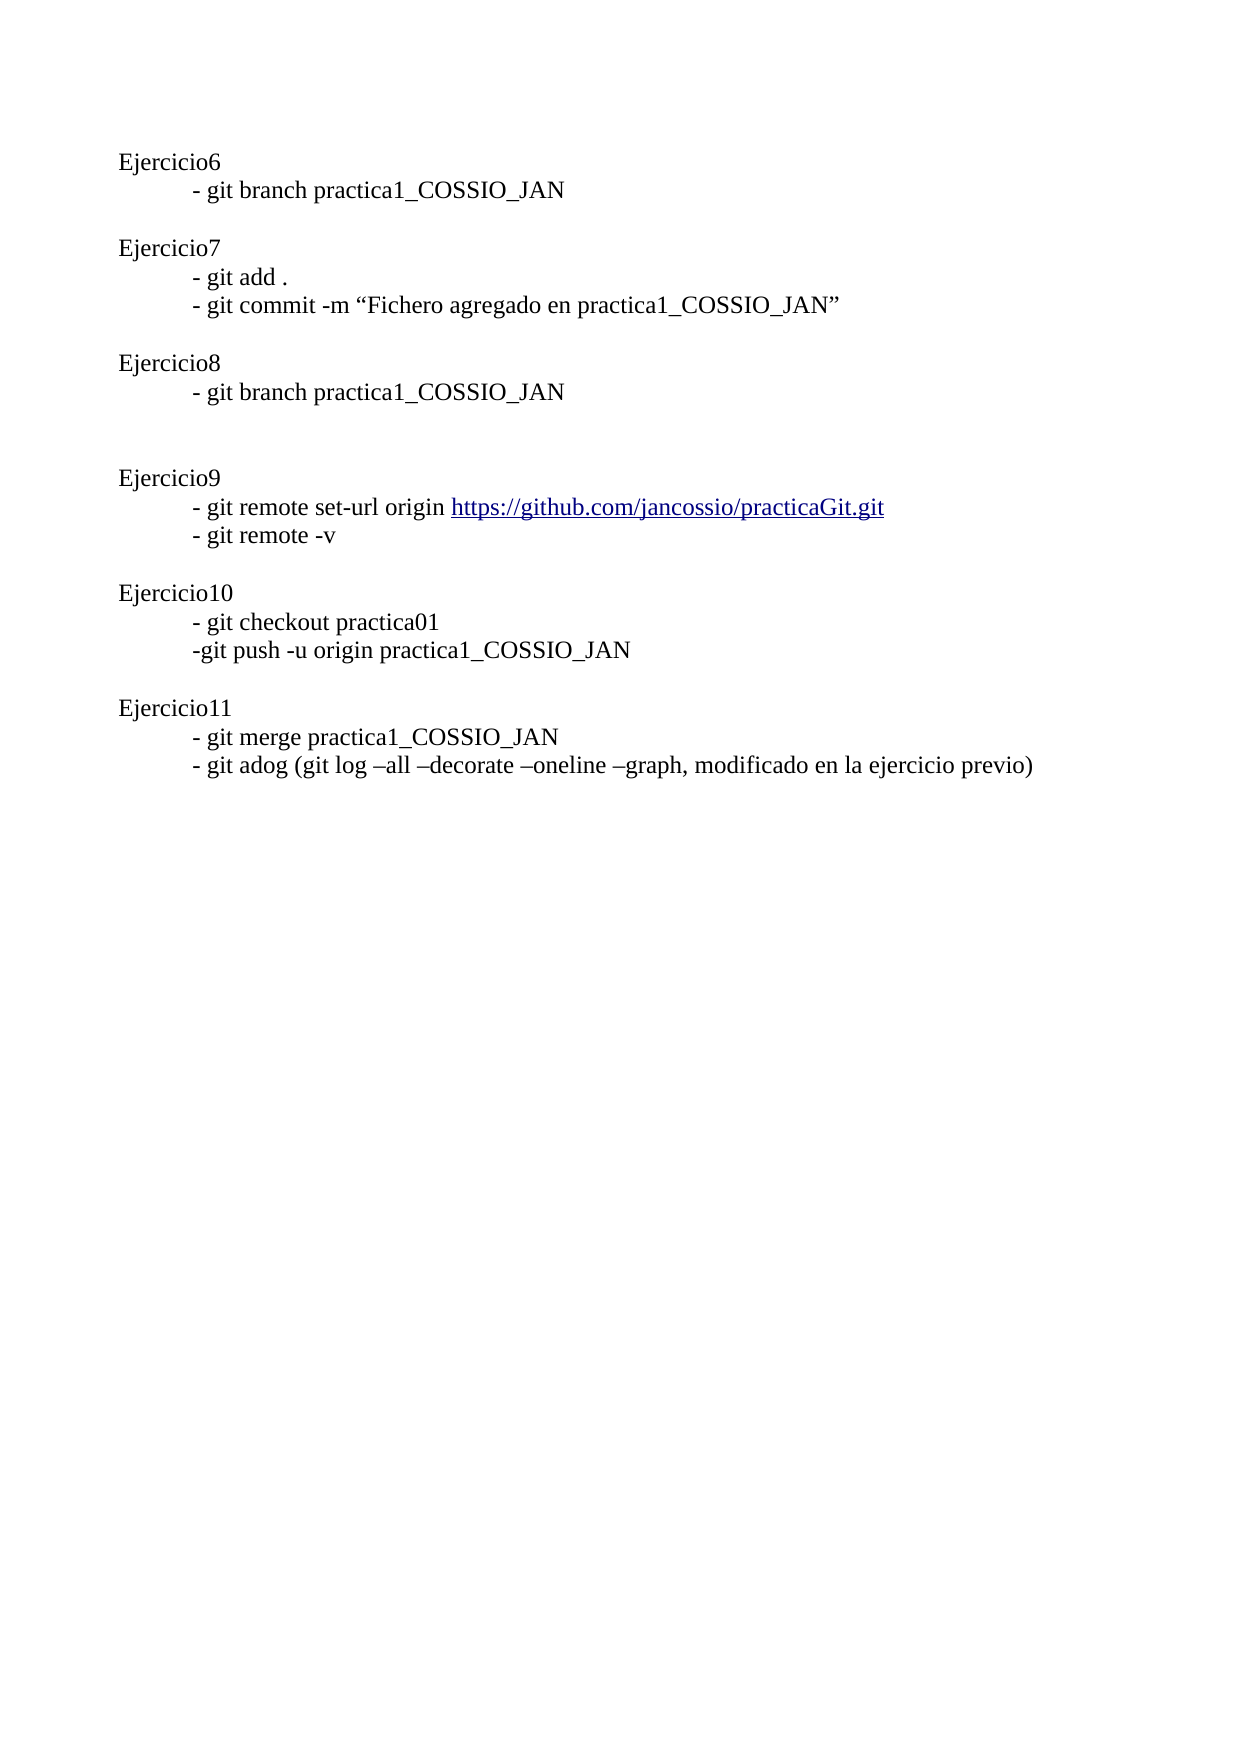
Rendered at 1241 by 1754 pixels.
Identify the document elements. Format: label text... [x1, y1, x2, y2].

text - git merge practica1_COSSIO_JAN [118, 722, 1122, 751]
text - git branch practica1_COSSIO_JAN [118, 176, 1122, 204]
text - git commit -m “Fichero agregado en practica1_COSSIO_JAN” [118, 291, 1122, 319]
text - git branch practica1_COSSIO_JAN [118, 377, 1122, 406]
text Ejercicio11 [118, 693, 1122, 722]
text Ejercicio8 [118, 348, 1122, 377]
text Ejercicio10 [118, 578, 1122, 607]
text Ejercicio6 [118, 147, 1122, 176]
text - git add . [118, 262, 1122, 291]
text Ejercicio9 [118, 463, 1122, 492]
text - git checkout practica01 [118, 607, 1122, 636]
text - git remote -v [118, 521, 1122, 549]
text Ejercicio7 [118, 233, 1122, 262]
text -git push -u origin practica1_COSSIO_JAN [118, 636, 1122, 664]
text - git adog (git log –all –decorate –oneline –graph, modificado en la ejercicio previo) [118, 751, 1122, 779]
text - git remote set-url origin https://github.com/jancossio/practicaGit.git [118, 492, 1122, 521]
